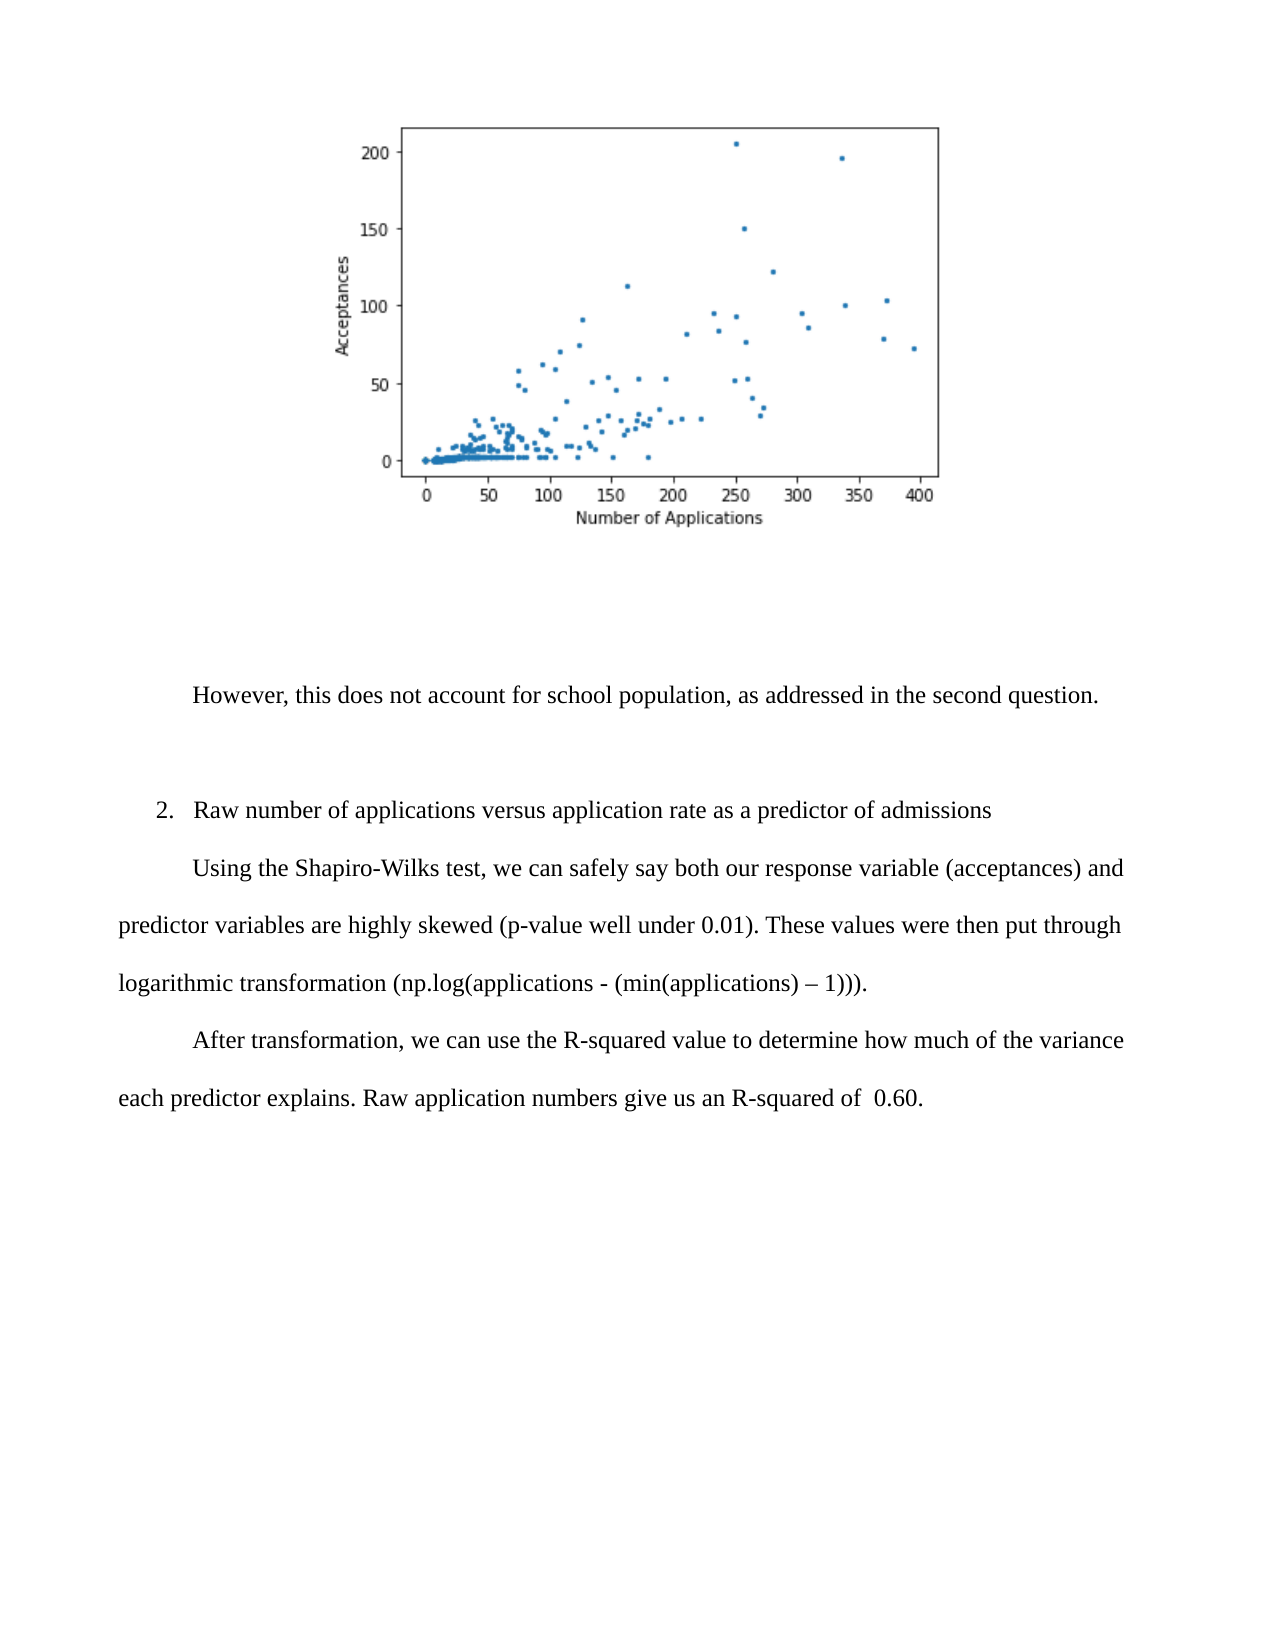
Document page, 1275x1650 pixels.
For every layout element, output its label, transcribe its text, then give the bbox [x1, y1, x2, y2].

text Using the Shapiro-Wilks test, we can safely say both our response variable (acceptances) and predictor variables are highly skewed (p-value well under 0.01). These values were then put through logarithmic transformation (np.log(applications - (min(applications) – 1))). [118, 853, 1157, 997]
text However, this does not account for school population, as addressed in the second question. [118, 681, 1157, 709]
picture [326, 118, 949, 537]
text After transformation, we can use the R-squared value to determine how much of the variance each predictor explains. Raw application numbers give us an R-squared of 0.60. [118, 1026, 1157, 1112]
list Raw number of applications versus application rate as a predictor of admissions [156, 796, 1157, 824]
